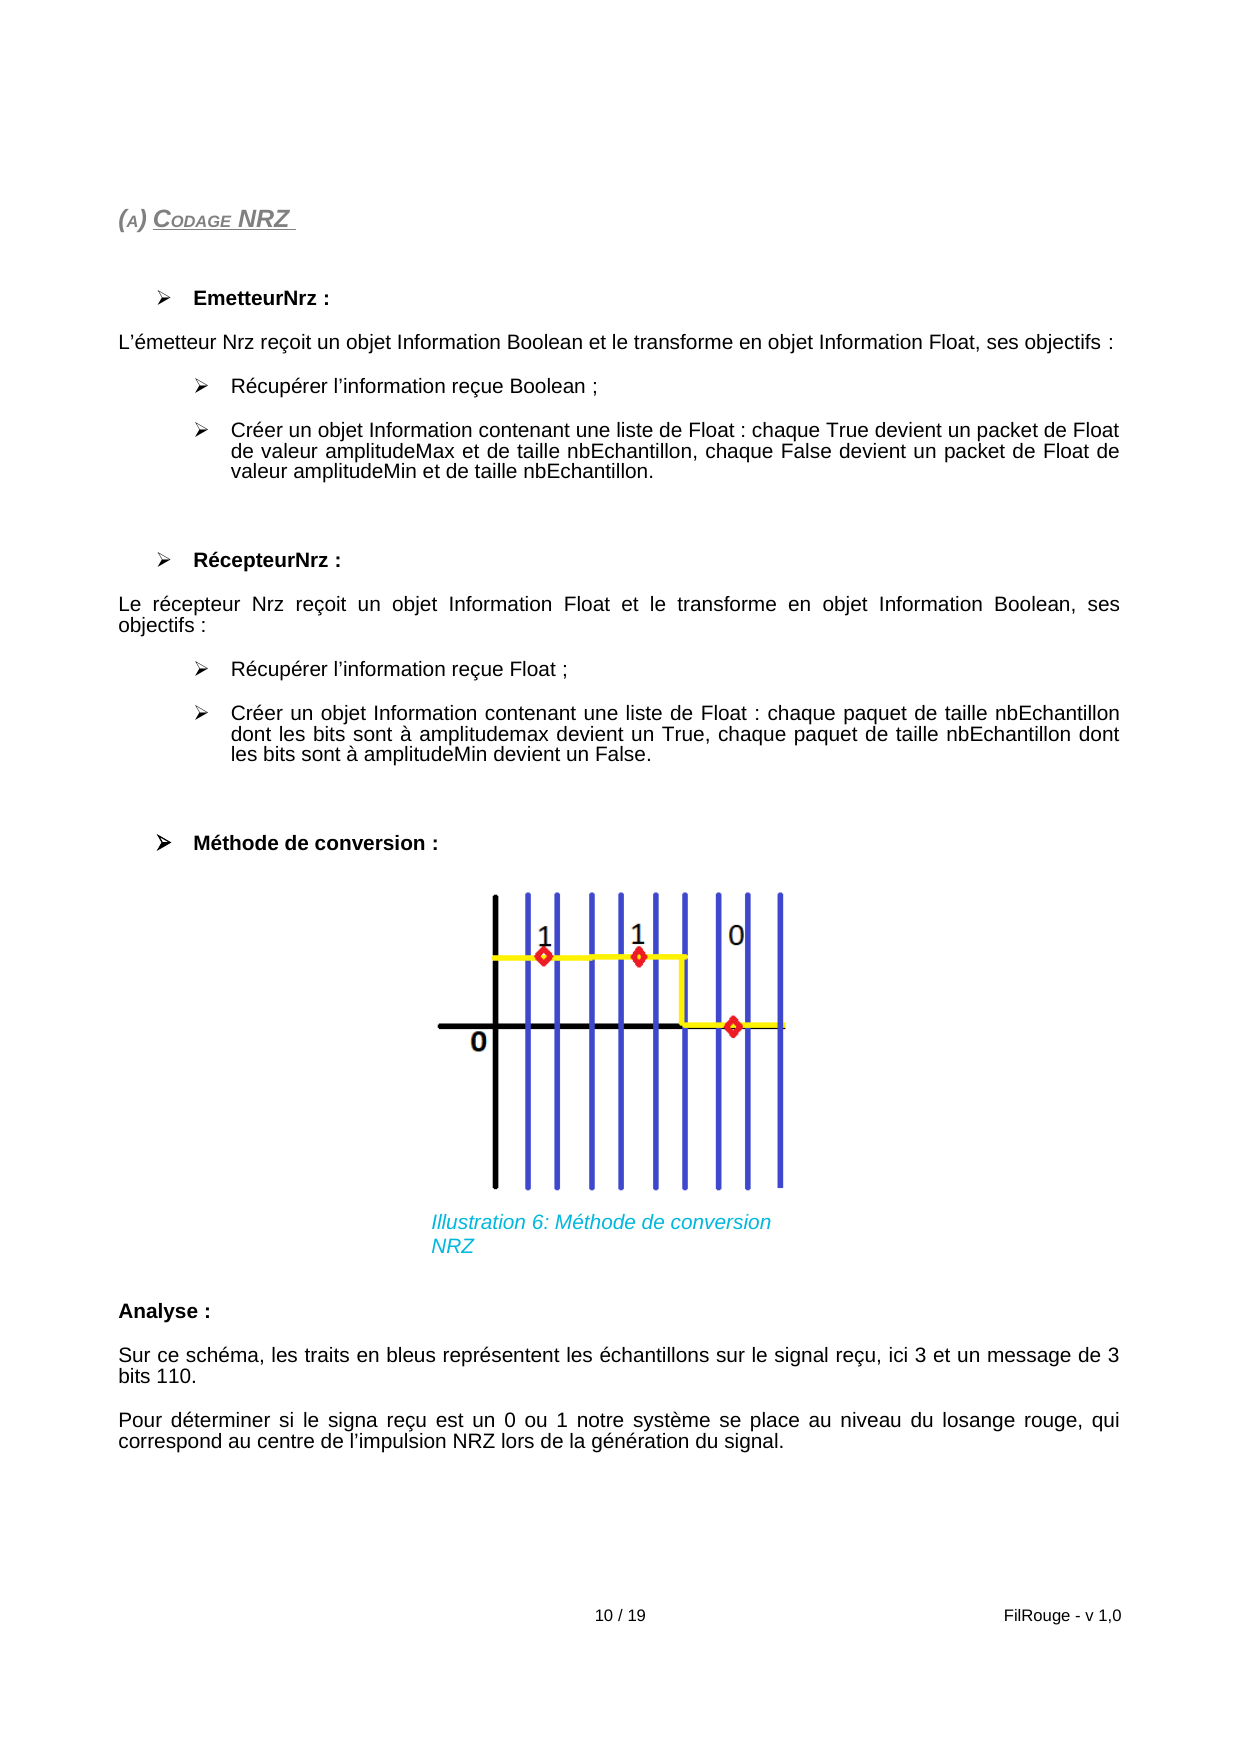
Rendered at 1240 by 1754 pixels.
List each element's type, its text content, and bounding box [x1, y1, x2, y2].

list RécepteurNrz : [156, 551, 1121, 571]
list Créer un objet Information contenant une liste de Float : chaque True devient un packet de Float de valeur amplitudeMax et de taille nbEchantillon, chaque False devient un packet de Float de valeur amplitudeMin et de taille nbEchantillon. [193, 421, 1121, 483]
text Le récepteur Nrz reçoit un objet Information Float et le transforme en objet Information Boolean, ses objectifs : [118, 595, 1121, 636]
list Récupérer l’information reçue Boolean ; [193, 377, 1121, 398]
text Pour déterminer si le signa reçu est un 0 ou 1 notre système se place au niveau du losange rouge, qui correspond au centre de l’impulsion NRZ lors de la génération du signal. [118, 1411, 1121, 1452]
text Analyse : [118, 1302, 1121, 1323]
picture [431, 878, 809, 1206]
list Méthode de conversion : [156, 833, 1121, 854]
list EmetteurNrz : [156, 289, 1121, 309]
text L’émetteur Nrz reçoit un objet Information Boolean et le transforme en objet Information Float, ses objectifs : [118, 333, 1121, 353]
list Récupérer l’information reçue Float ; [193, 660, 1121, 680]
text Sur ce schéma, les traits en bleus représentent les échantillons sur le signal reçu, ici 3 et un message de 3 bits 110. [118, 1346, 1121, 1387]
text Illustration 6: Méthode de conversion NRZ [431, 1206, 808, 1258]
list Créer un objet Information contenant une liste de Float : chaque paquet de taille nbEchantillon dont les bits sont à amplitudemax devient un True, chaque paquet de taille nbEchantillon dont les bits sont à amplitudeMin devient un False. [193, 704, 1121, 766]
subtitle Codage NRZ [118, 204, 1121, 233]
